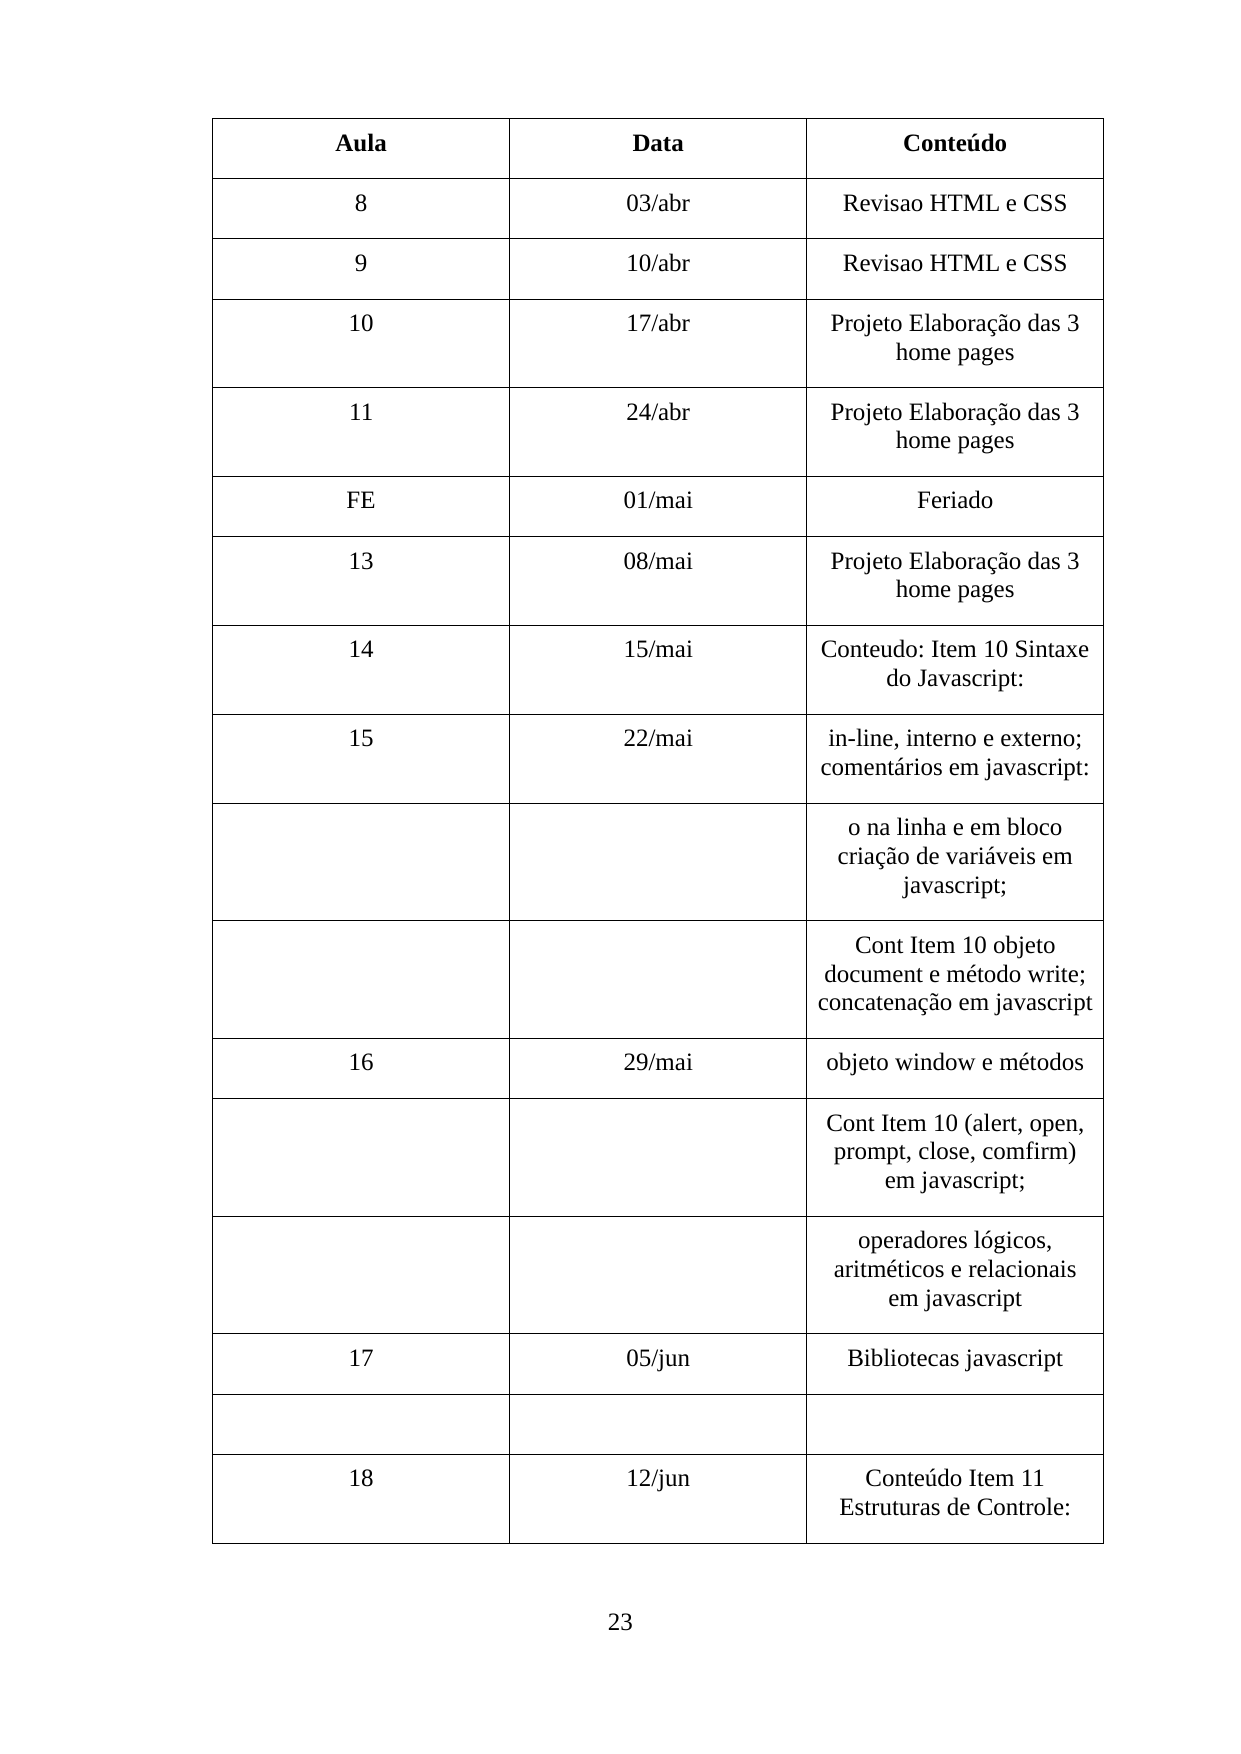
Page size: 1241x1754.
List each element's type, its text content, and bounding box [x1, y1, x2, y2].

table_cell 13 [213, 537, 509, 625]
table_cell 15 [213, 715, 509, 803]
table_cell operadores lógicos, aritméticos e relacionais em javascript [807, 1217, 1103, 1333]
table_cell 9 [213, 239, 509, 298]
table_header Conteúdo [807, 119, 1103, 178]
table_cell 8 [213, 179, 509, 238]
table_cell FE [213, 477, 509, 536]
table_cell 29/mai [510, 1039, 806, 1098]
table_cell 12/jun [510, 1455, 806, 1542]
table_cell Projeto Elaboração das 3 home pages [807, 300, 1103, 387]
table_cell Conteudo: Item 10 Sintaxe do Javascript: [807, 626, 1103, 714]
table_cell Projeto Elaboração das 3 home pages [807, 388, 1103, 476]
table_cell 17/abr [510, 300, 806, 387]
table_cell [510, 1217, 806, 1333]
table_cell Conteúdo Item 11 Estruturas de Controle: [807, 1455, 1103, 1542]
table_cell Feriado [807, 477, 1103, 536]
table_cell [213, 1099, 509, 1216]
table_cell 18 [213, 1455, 509, 1542]
table_cell 01/mai [510, 477, 806, 536]
table_cell [213, 1395, 509, 1453]
table_cell 08/mai [510, 537, 806, 625]
table_cell 05/jun [510, 1334, 806, 1393]
table_cell Bibliotecas javascript [807, 1334, 1103, 1393]
table_cell 16 [213, 1039, 509, 1098]
table_cell 03/abr [510, 179, 806, 238]
table_cell 14 [213, 626, 509, 714]
table_header Data [510, 119, 806, 178]
table_cell Revisao HTML e CSS [807, 179, 1103, 238]
table_cell [807, 1395, 1103, 1453]
table_cell 24/abr [510, 388, 806, 476]
table_cell Projeto Elaboração das 3 home pages [807, 537, 1103, 625]
table_cell Cont Item 10 objeto document e método write; concatenação em javascript [807, 921, 1103, 1038]
table_cell [213, 921, 509, 1038]
table_cell 15/mai [510, 626, 806, 714]
table_cell Cont Item 10 (alert, open, prompt, close, comfirm) em javascript; [807, 1099, 1103, 1216]
table_cell Revisao HTML e CSS [807, 239, 1103, 298]
table_cell [213, 1217, 509, 1333]
table_cell objeto window e métodos [807, 1039, 1103, 1098]
table_cell 10 [213, 300, 509, 387]
table_cell 17 [213, 1334, 509, 1393]
table_cell [213, 804, 509, 920]
table_cell in-line, interno e externo; comentários em javascript: [807, 715, 1103, 803]
table_cell 22/mai [510, 715, 806, 803]
table_cell [510, 804, 806, 920]
table_cell [510, 921, 806, 1038]
table_cell 10/abr [510, 239, 806, 298]
table_cell o na linha e em bloco criação de variáveis em javascript; [807, 804, 1103, 920]
table_cell [510, 1099, 806, 1216]
table_header Aula [213, 119, 509, 178]
table_cell [510, 1395, 806, 1453]
table_cell 11 [213, 388, 509, 476]
